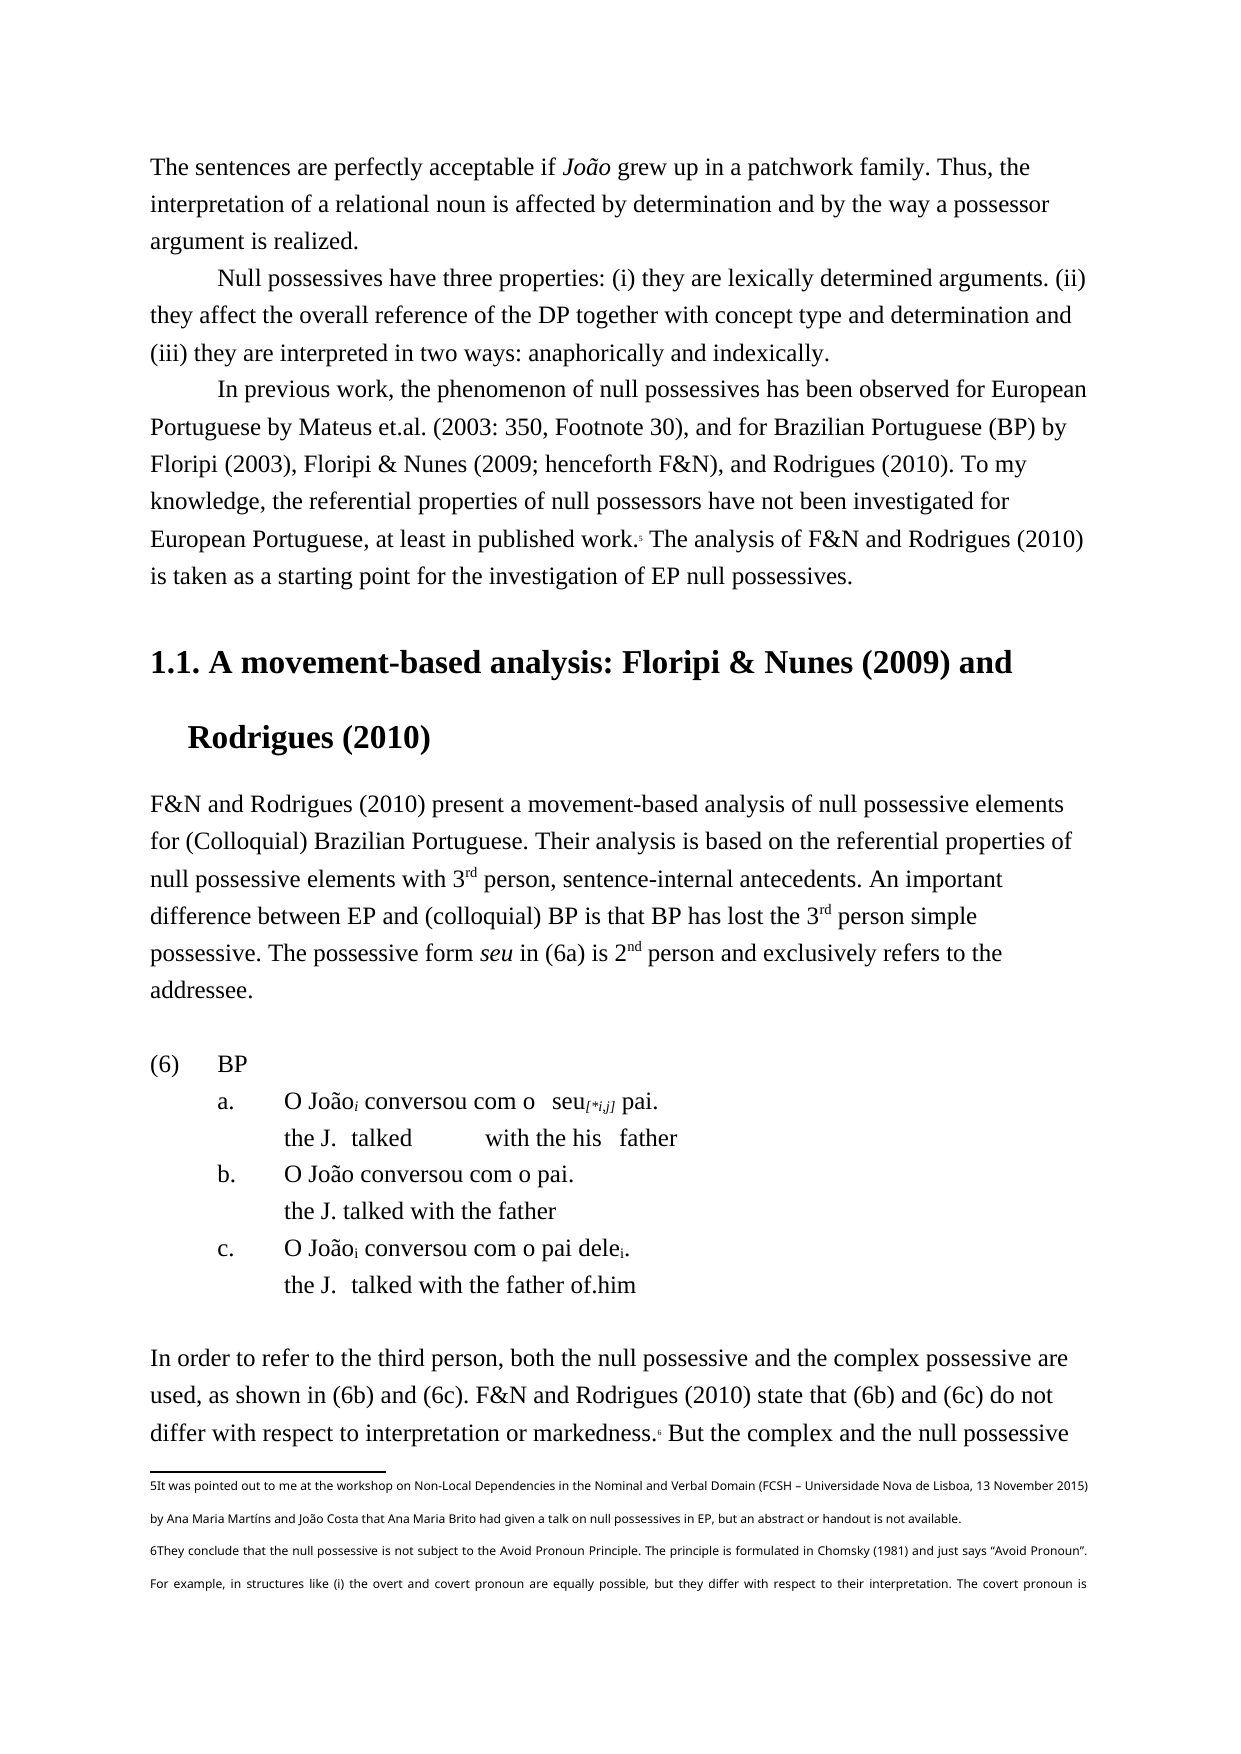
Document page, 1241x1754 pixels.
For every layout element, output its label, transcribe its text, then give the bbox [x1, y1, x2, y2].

text the J. talked with the father of.him [217, 1268, 1090, 1300]
text c. O Joãoi conversou com o pai delei. [150, 1231, 1090, 1263]
text (6) BP [150, 1047, 1090, 1080]
text They conclude that the null possessive is not subject to the Avoid Pronoun Principle. The principle is formulated in Chomsky (1981) and just says “Avoid Pronoun”. For example, in structures like (i) the overt and covert pronoun are equally possible, but they differ with respect to their interpretation. The covert pronoun is interpreted as coreferential with John and the overt pronoun is interpreted as disjoint, at least if it is unstressed. [150, 1543, 1090, 1604]
text The sentences are perfectly acceptable if João grew up in a patchwork family. Thus, the interpretation of a relational noun is affected by determination and by the way a possessor argument is realized. [150, 150, 1090, 257]
text b. O João conversou com o pai. [150, 1157, 1090, 1190]
text the J. talked with the father [217, 1194, 1090, 1227]
text In previous work, the phenomenon of null possessives has been observed for European Portuguese by Mateus et.al. (2003: 350, Footnote 30), and for Brazilian Portuguese (BP) by Floripi (2003), Floripi & Nunes (2009; henceforth F&N), and Rodrigues (2010). To my knowledge, the referential properties of null possessors have not been investigated for European Portuguese, at least in published work. The analysis of F&N and Rodrigues (2010) is taken as a starting point for the investigation of EP null possessives. [150, 373, 1090, 592]
text 1.1. A movement-based analysis: Floripi & Nunes (2009) and Rodrigues (2010) [150, 629, 1090, 769]
text Null possessives have three properties: (i) they are lexically determined arguments. (ii) they affect the overall reference of the DP together with concept type and determination and (iii) they are interpreted in two ways: anaphorically and indexically. [150, 261, 1090, 368]
text a. O Joãoi conversou com o seu[*i,j] pai. [150, 1084, 1090, 1116]
text It was pointed out to me at the workshop on Non-Local Dependencies in the Nominal and Verbal Domain (FCSH – Universidade Nova de Lisboa, 13 November 2015) by Ana Maria Martíns and João Costa that Ana Maria Brito had given a talk on null possessives in EP, but an abstract or handout is not available. [150, 1478, 1090, 1539]
text F&N and Rodrigues (2010) present a movement-based analysis of null possessive elements for (Colloquial) Brazilian Portuguese. Their analysis is based on the referential properties of null possessive elements with 3rd person, sentence-internal antecedents. An important difference between EP and (colloquial) BP is that BP has lost the 3rd person simple possessive. The possessive form seu in (6a) is 2nd person and exclusively refers to the addressee. [150, 787, 1090, 1006]
text In order to refer to the third person, both the null possessive and the complex possessive are used, as shown in (6b) and (6c). F&N and Rodrigues (2010) state that (6b) and (6c) do not differ with respect to interpretation or markedness. But the complex and the null possessive differ with respect to their referential properties: the former shows anaphoric properties and the latter pronominal properties. F&N use the terms ‘anaphoric’ and ‘pronominal’ in the sense of the classical binding theory of Chomsky (1981; 1986). Whether a lexical item qualifies as an anaphor or as a pronominal can be determined by a set of structural and interpretative diagnostics. The structural diagnostics are diagnostics for locality and c-command. An anaphoric element has to be bound by a c-commanding antecedent in a local domain. IP/TP and DP have been detected as local domains for binding of anaphoric elements. If the antecedent may be non-local, outside the TP or DP, the nominal element qualifies as pronominal, and it is free to corefer with some salient antecedent. The c-command requirement, explicit in the definition of binding, states that an anaphoric/bound element must be c-commanded by its antecedent. A pronominal element is free in reference and can thus take a non-c-commanding antecedent. [150, 1341, 1090, 1448]
text the J. talked with the his father [217, 1121, 1090, 1153]
